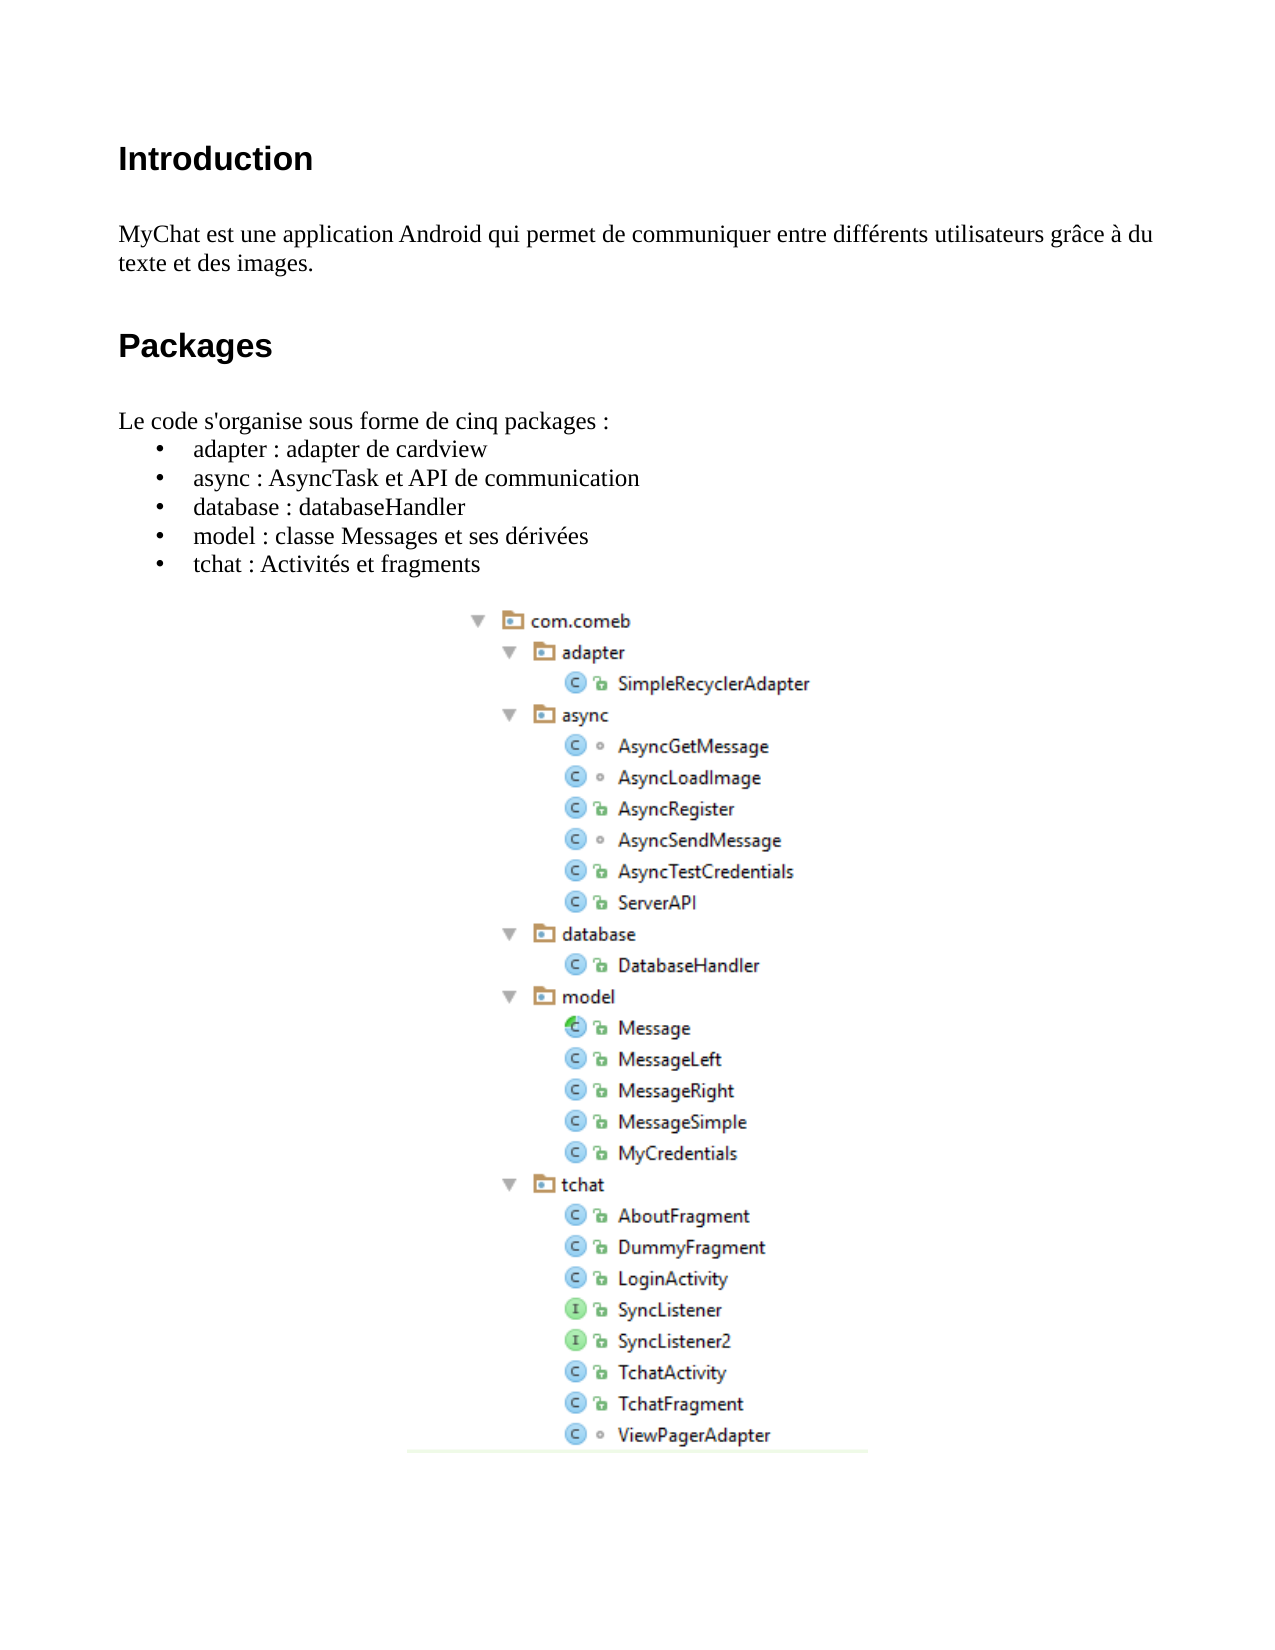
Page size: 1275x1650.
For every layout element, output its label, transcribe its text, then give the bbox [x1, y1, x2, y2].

list adapter : adapter de cardview [156, 434, 1157, 463]
text MyChat est une application Android qui permet de communiquer entre différents utilisateurs grâce à du texte et des images. [118, 219, 1157, 276]
picture [407, 607, 868, 1453]
subtitle Introduction [118, 139, 1157, 178]
list database : databaseHandler [156, 492, 1157, 521]
list async : AsyncTask et API de communication [156, 463, 1157, 492]
subtitle Packages [118, 326, 1157, 364]
list model : classe Messages et ses dérivées [156, 521, 1157, 549]
text Le code s'organise sous forme de cinq packages : [118, 406, 1157, 434]
list tchat : Activités et fragments [156, 549, 1157, 578]
